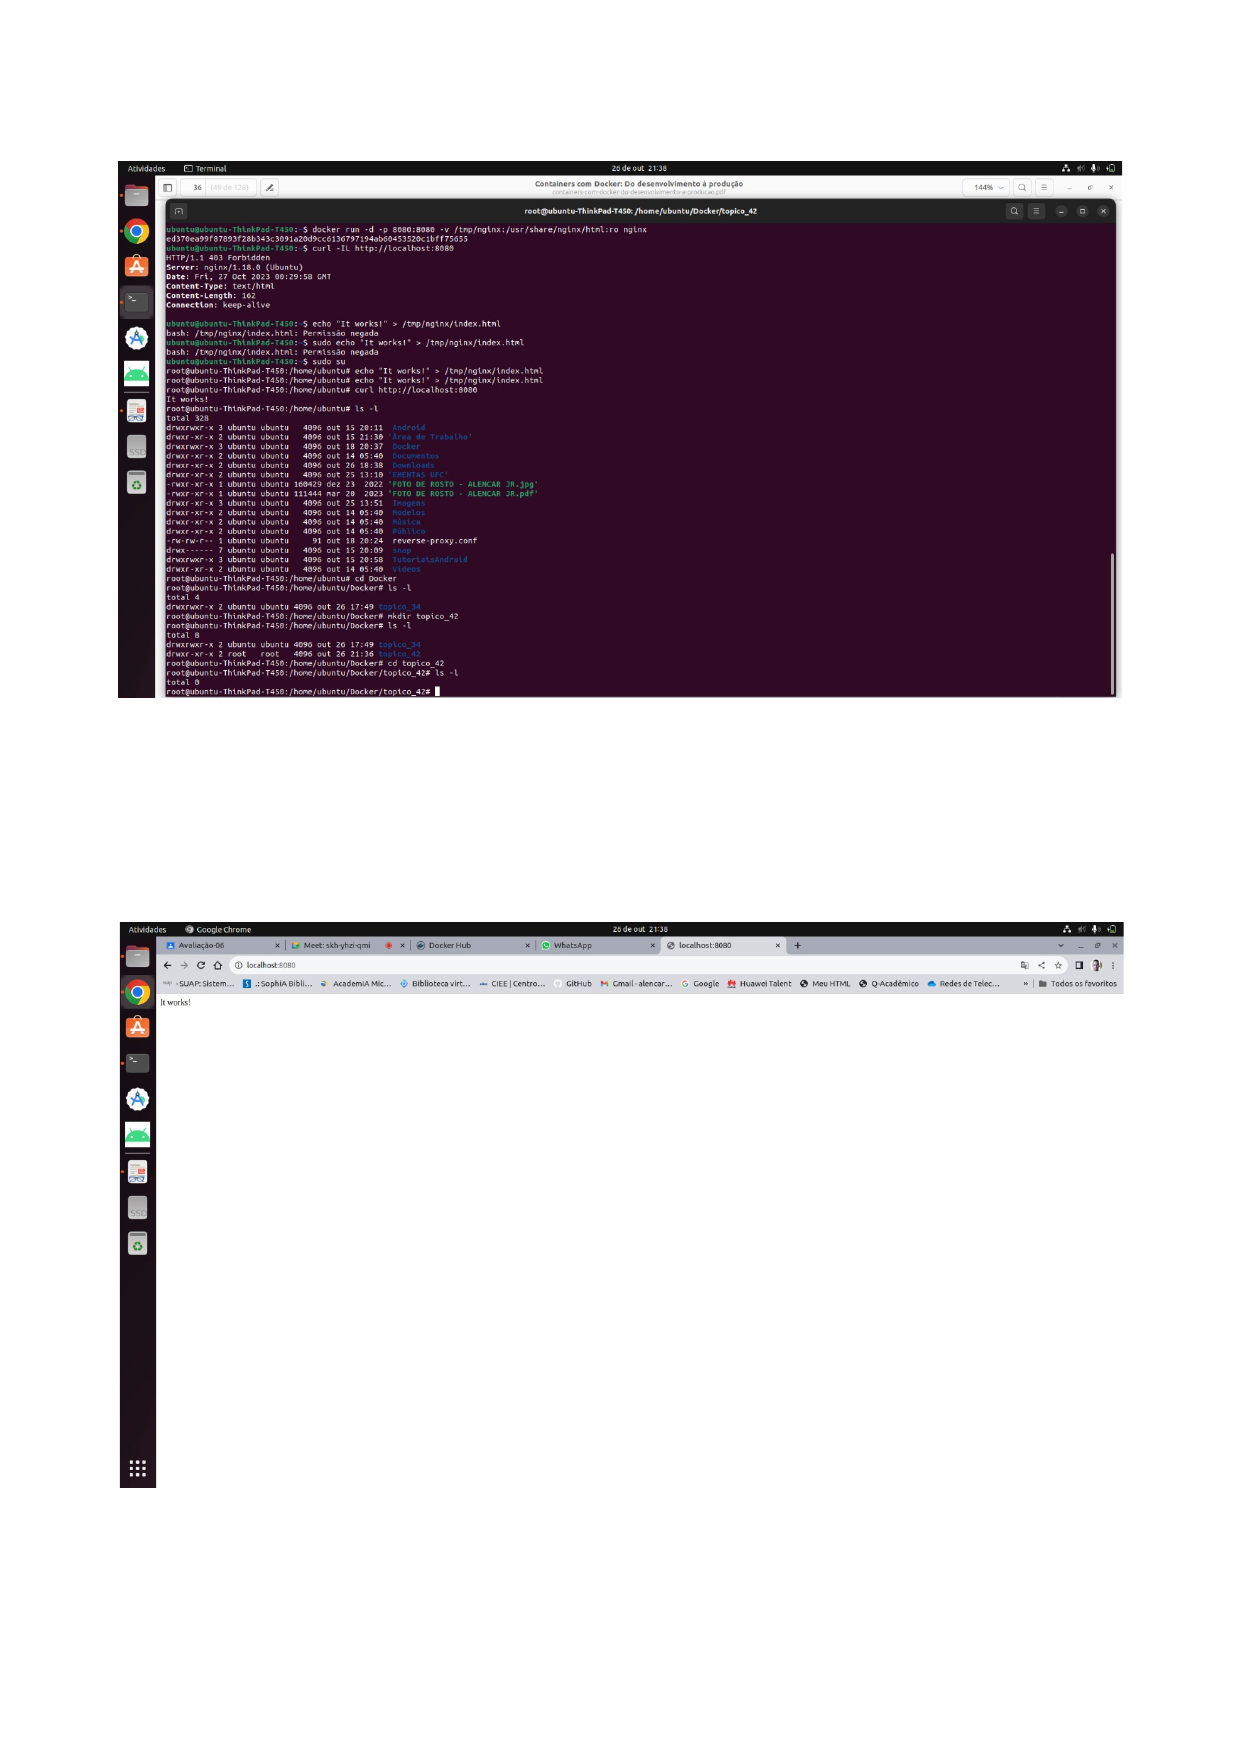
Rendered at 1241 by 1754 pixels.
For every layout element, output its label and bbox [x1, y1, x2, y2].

picture [119, 922, 1124, 1488]
picture [118, 161, 1123, 698]
